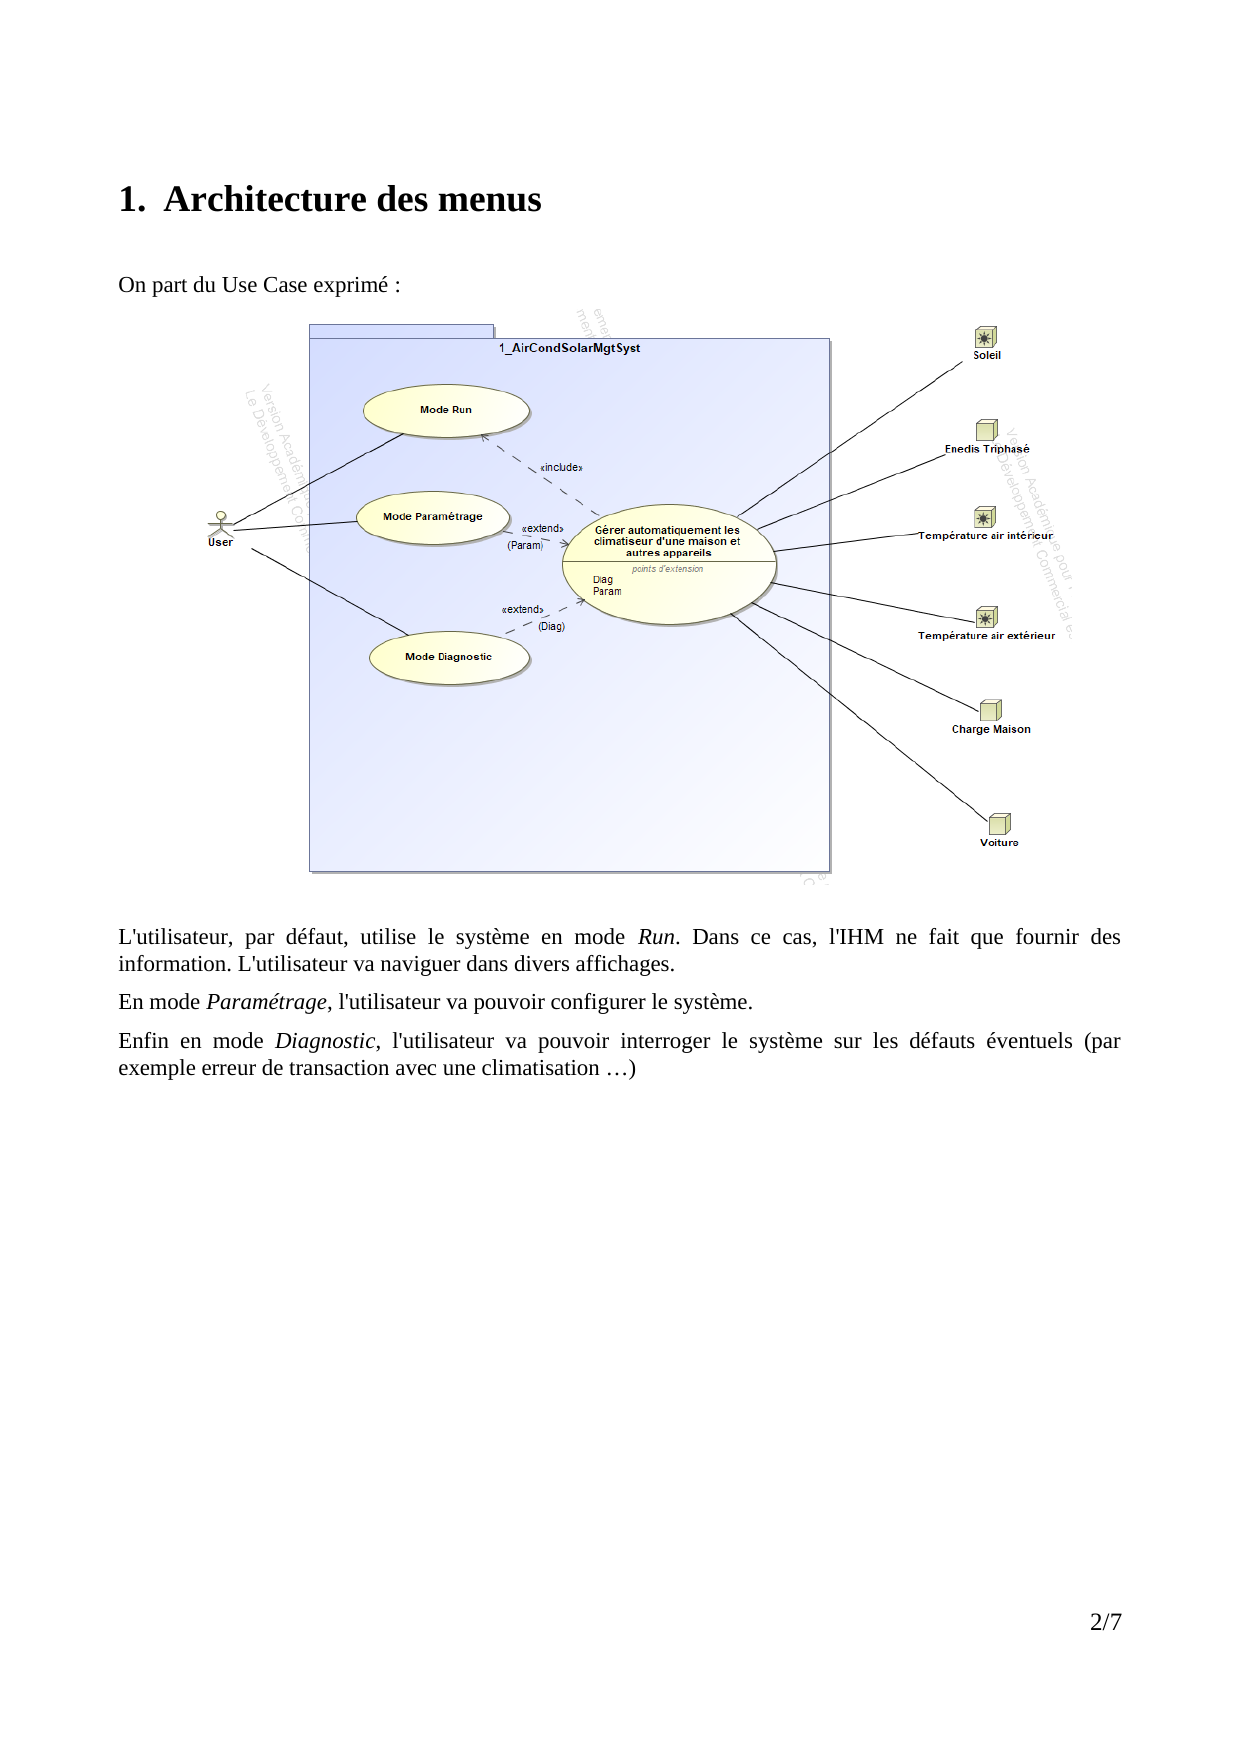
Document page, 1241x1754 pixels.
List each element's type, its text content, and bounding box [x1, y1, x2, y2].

text On part du Use Case exprimé : [118, 271, 1122, 297]
text L'utilisateur, par défaut, utilise le système en mode Run. Dans ce cas, l'IHM ne fait que fournir des information. L'utilisateur va naviguer dans divers affichages. [118, 923, 1122, 976]
text Enfin en mode Diagnostic, l'utilisateur va pouvoir interroger le système sur les défauts éventuels (par exemple erreur de transaction avec une climatisation …) [118, 1027, 1122, 1080]
subtitle Architecture des menus [118, 176, 1122, 219]
text En mode Paramétrage, l'utilisateur va pouvoir configurer le système. [118, 988, 1122, 1015]
